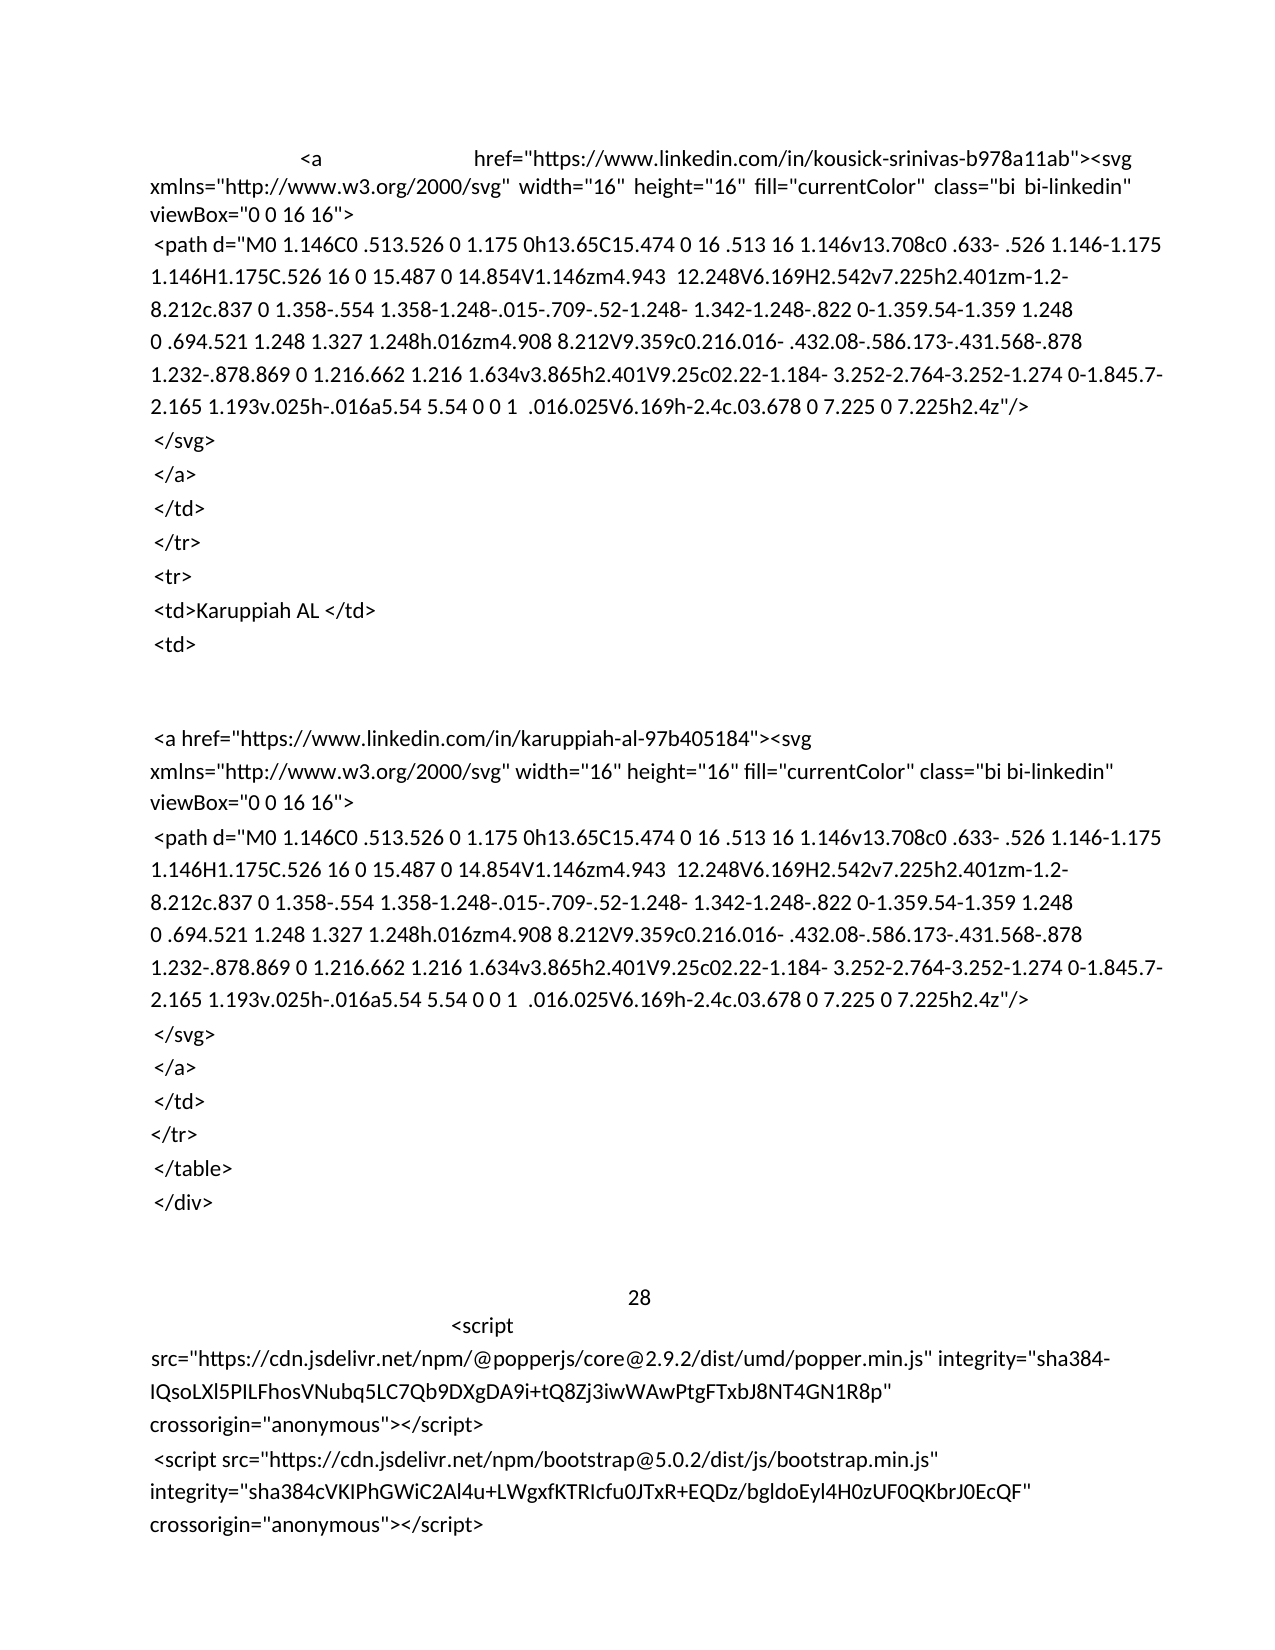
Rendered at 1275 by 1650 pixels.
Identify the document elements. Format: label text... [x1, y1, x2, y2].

text </a> [148, 461, 1269, 488]
text <path d="M0 1.146C0 .513.526 0 1.175 0h13.65C15.474 0 16 .513 16 1.146v13.708c0 .633- .526 1.146-1.175 1.146H1.175C.526 16 0 15.487 0 14.854V1.146zm4.943 12.248V6.169H2.542v7.225h2.401zm-1.2-8.212c.837 0 1.358-.554 1.358-1.248-.015-.709-.52-1.248- 1.342-1.248-.822 0-1.359.54-1.359 1.248 0 .694.521 1.248 1.327 1.248h.016zm4.908 8.212V9.359c0.216.016- .432.08-.586.173-.431.568-.878 1.232-.878.869 0 1.216.662 1.216 1.634v3.865h2.401V9.25c02.22-1.184- 3.252-2.764-3.252-1.274 0-1.845.7-2.165 1.193v.025h-.016a5.54 5.54 0 0 1 .016.025V6.169h-2.4c.03.678 0 7.225 0 7.225h2.4z"/> [148, 823, 1170, 1013]
text <td>Karuppiah AL </td> [148, 596, 1269, 624]
text <a href="https://www.linkedin.com/in/kousick-srinivas-b978a11ab"><svg xmlns="http://www.w3.org/2000/svg" width="16" height="16" fill="currentColor" class="bi bi-linkedin" viewBox="0 0 16 16"> [148, 144, 1133, 228]
text </div> [148, 1188, 1269, 1216]
text </td> [148, 494, 1269, 522]
text </table> [148, 1154, 1269, 1182]
text xmlns="http://www.w3.org/2000/svg" width="16" height="16" fill="currentColor" class="bi bi-linkedin" viewBox="0 0 16 16"> [150, 757, 1121, 816]
text 28 [628, 1283, 1269, 1311]
text </a> [148, 1053, 1269, 1082]
text </svg> [148, 1020, 1269, 1048]
text </tr> [150, 1120, 1269, 1148]
text <script src="https://cdn.jsdelivr.net/npm/bootstrap@5.0.2/dist/js/bootstrap.min.js" integrity="sha384cVKIPhGWiC2Al4u+LWgxfKTRIcfu0JTxR+EQDz/bgldoEyl4H0zUF0QKbrJ0EcQF" crossorigin="anonymous"></script> [148, 1445, 1037, 1538]
text <td> [148, 630, 1269, 658]
text </svg> [148, 427, 1269, 455]
text </tr> [148, 528, 1269, 556]
text <a href="https://www.linkedin.com/in/karuppiah-al-97b405184"><svg [148, 724, 1269, 752]
text src="https://cdn.jsdelivr.net/npm/@popperjs/core@2.9.2/dist/umd/popper.min.js" integrity="sha384- IQsoLXl5PILFhosVNubq5LC7Qb9DXgDA9i+tQ8Zj3iwWAwPtgFTxbJ8NT4GN1R8p" crossorigin="anonymous"></script> [149, 1344, 1112, 1438]
text <script [451, 1311, 1269, 1339]
text <tr> [148, 562, 1269, 590]
text </td> [148, 1087, 1269, 1115]
text <path d="M0 1.146C0 .513.526 0 1.175 0h13.65C15.474 0 16 .513 16 1.146v13.708c0 .633- .526 1.146-1.175 1.146H1.175C.526 16 0 15.487 0 14.854V1.146zm4.943 12.248V6.169H2.542v7.225h2.401zm-1.2-8.212c.837 0 1.358-.554 1.358-1.248-.015-.709-.52-1.248- 1.342-1.248-.822 0-1.359.54-1.359 1.248 0 .694.521 1.248 1.327 1.248h.016zm4.908 8.212V9.359c0.216.016- .432.08-.586.173-.431.568-.878 1.232-.878.869 0 1.216.662 1.216 1.634v3.865h2.401V9.25c02.22-1.184- 3.252-2.764-3.252-1.274 0-1.845.7-2.165 1.193v.025h-.016a5.54 5.54 0 0 1 .016.025V6.169h-2.4c.03.678 0 7.225 0 7.225h2.4z"/> [148, 230, 1170, 420]
